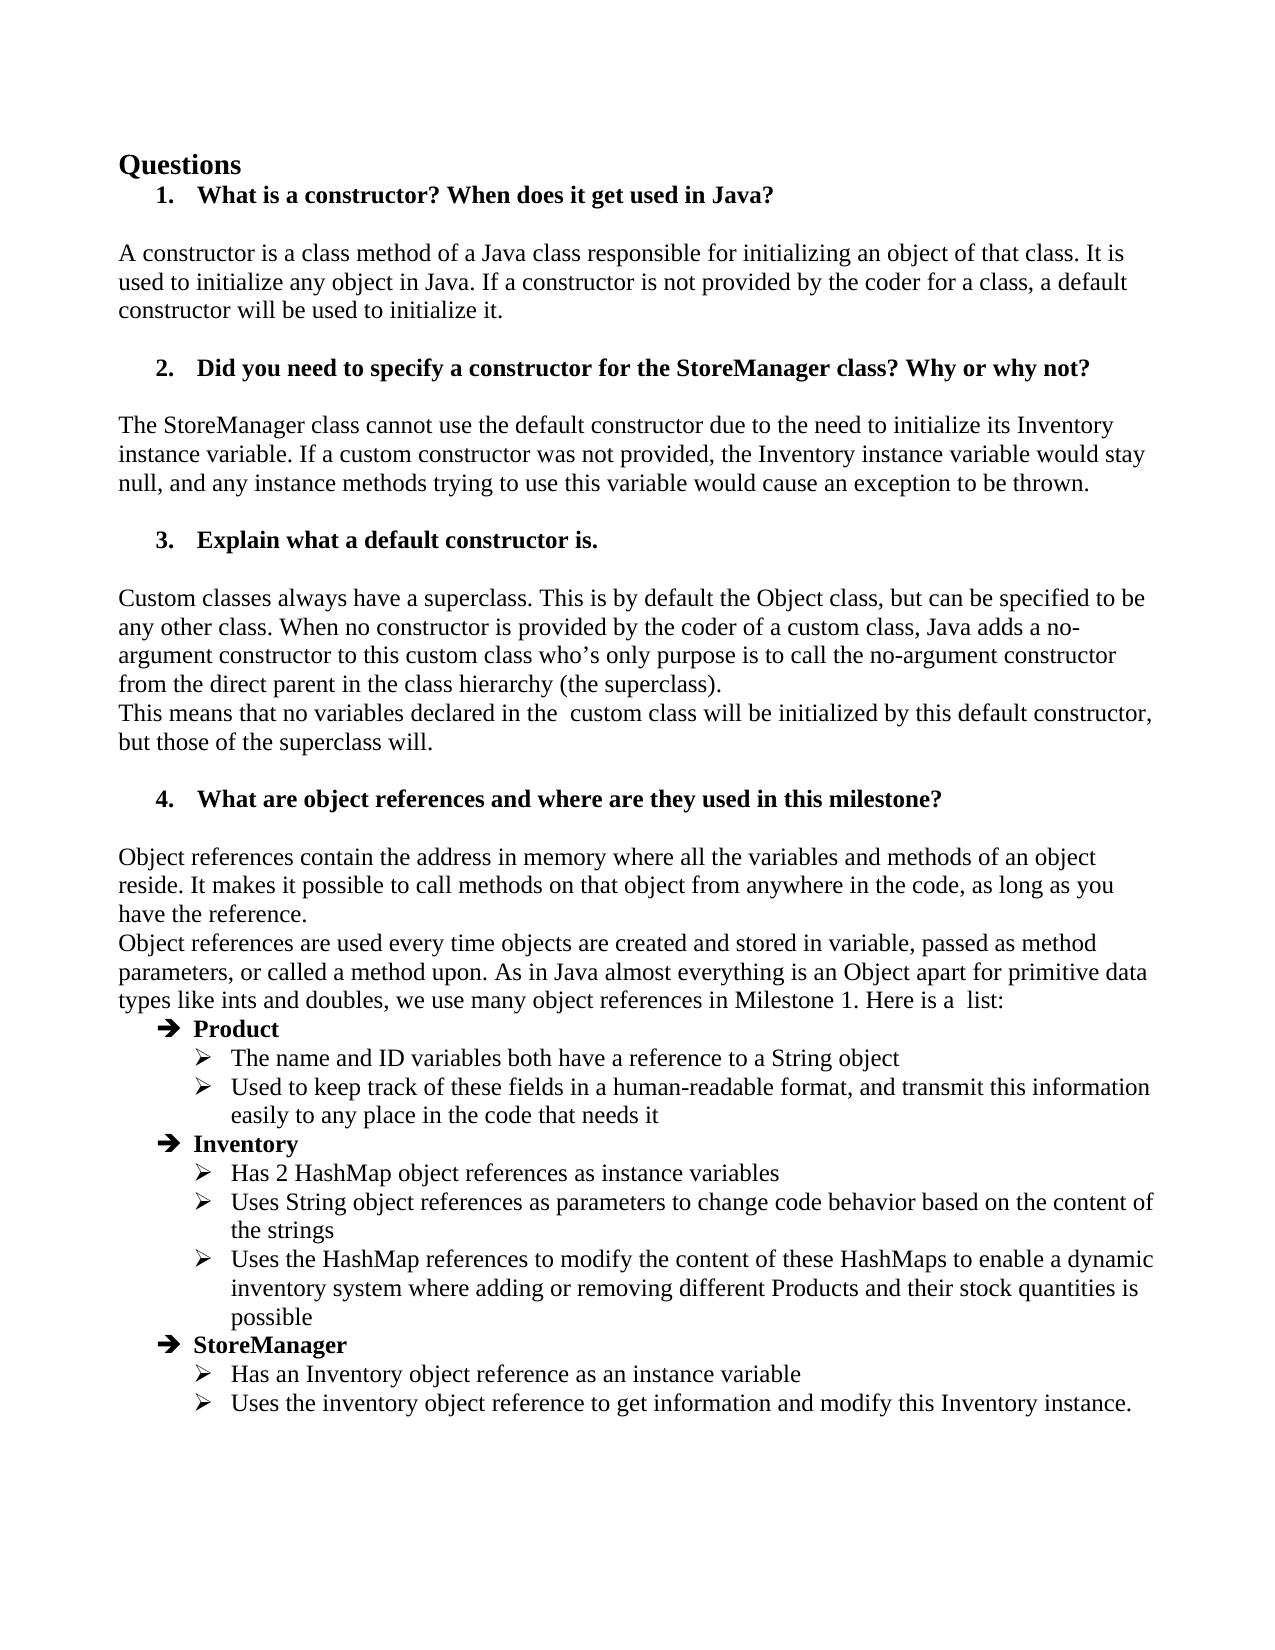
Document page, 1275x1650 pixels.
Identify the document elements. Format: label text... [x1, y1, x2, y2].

list Used to keep track of these fields in a human-readable format, and transmit this information easily to any place in the code that needs it [193, 1072, 1157, 1129]
text This means that no variables declared in the custom class will be initialized by this default constructor, but those of the superclass will. [118, 698, 1157, 755]
list StoreManager [156, 1330, 1157, 1359]
list Has an Inventory object reference as an instance variable [193, 1359, 1157, 1388]
text The StoreManager class cannot use the default constructor due to the need to initialize its Inventory instance variable. If a custom constructor was not provided, the Inventory instance variable would stay null, and any instance methods trying to use this variable would cause an exception to be thrown. [118, 410, 1157, 497]
text Custom classes always have a superclass. This is by default the Object class, but can be specified to be any other class. When no constructor is provided by the coder of a custom class, Java adds a no-argument constructor to this custom class who’s only purpose is to call the no-argument constructor from the direct parent in the class hierarchy (the superclass). [118, 583, 1157, 698]
list Explain what a default constructor is. [155, 525, 1157, 554]
list What are object references and where are they used in this milestone? [155, 784, 1157, 813]
list What is a constructor? When does it get used in Java? [155, 180, 1157, 209]
text A constructor is a class method of a Java class responsible for initializing an object of that class. It is used to initialize any object in Java. If a constructor is not provided by the coder for a class, a default constructor will be used to initialize it. [118, 238, 1157, 324]
text Object references contain the address in memory where all the variables and methods of an object reside. It makes it possible to call methods on that object from anywhere in the code, as long as you have the reference. [118, 842, 1157, 928]
list Uses the HashMap references to modify the content of these HashMaps to enable a dynamic inventory system where adding or removing different Products and their stock quantities is possible [193, 1244, 1157, 1330]
list Uses String object references as parameters to change code behavior based on the content of the strings [193, 1187, 1157, 1244]
list Has 2 HashMap object references as instance variables [193, 1158, 1157, 1187]
text Object references are used every time objects are created and stored in variable, passed as method parameters, or called a method upon. As in Java almost everything is an Object apart for primitive data types like ints and doubles, we use many object references in Milestone 1. Here is a list: [118, 928, 1157, 1014]
list Product [156, 1014, 1157, 1043]
list Uses the inventory object reference to get information and modify this Inventory instance. [193, 1388, 1157, 1417]
list The name and ID variables both have a reference to a String object [193, 1043, 1157, 1072]
list Inventory [156, 1129, 1157, 1158]
text Questions [118, 147, 1157, 180]
list Did you need to specify a constructor for the StoreManager class? Why or why not? [155, 353, 1157, 382]
